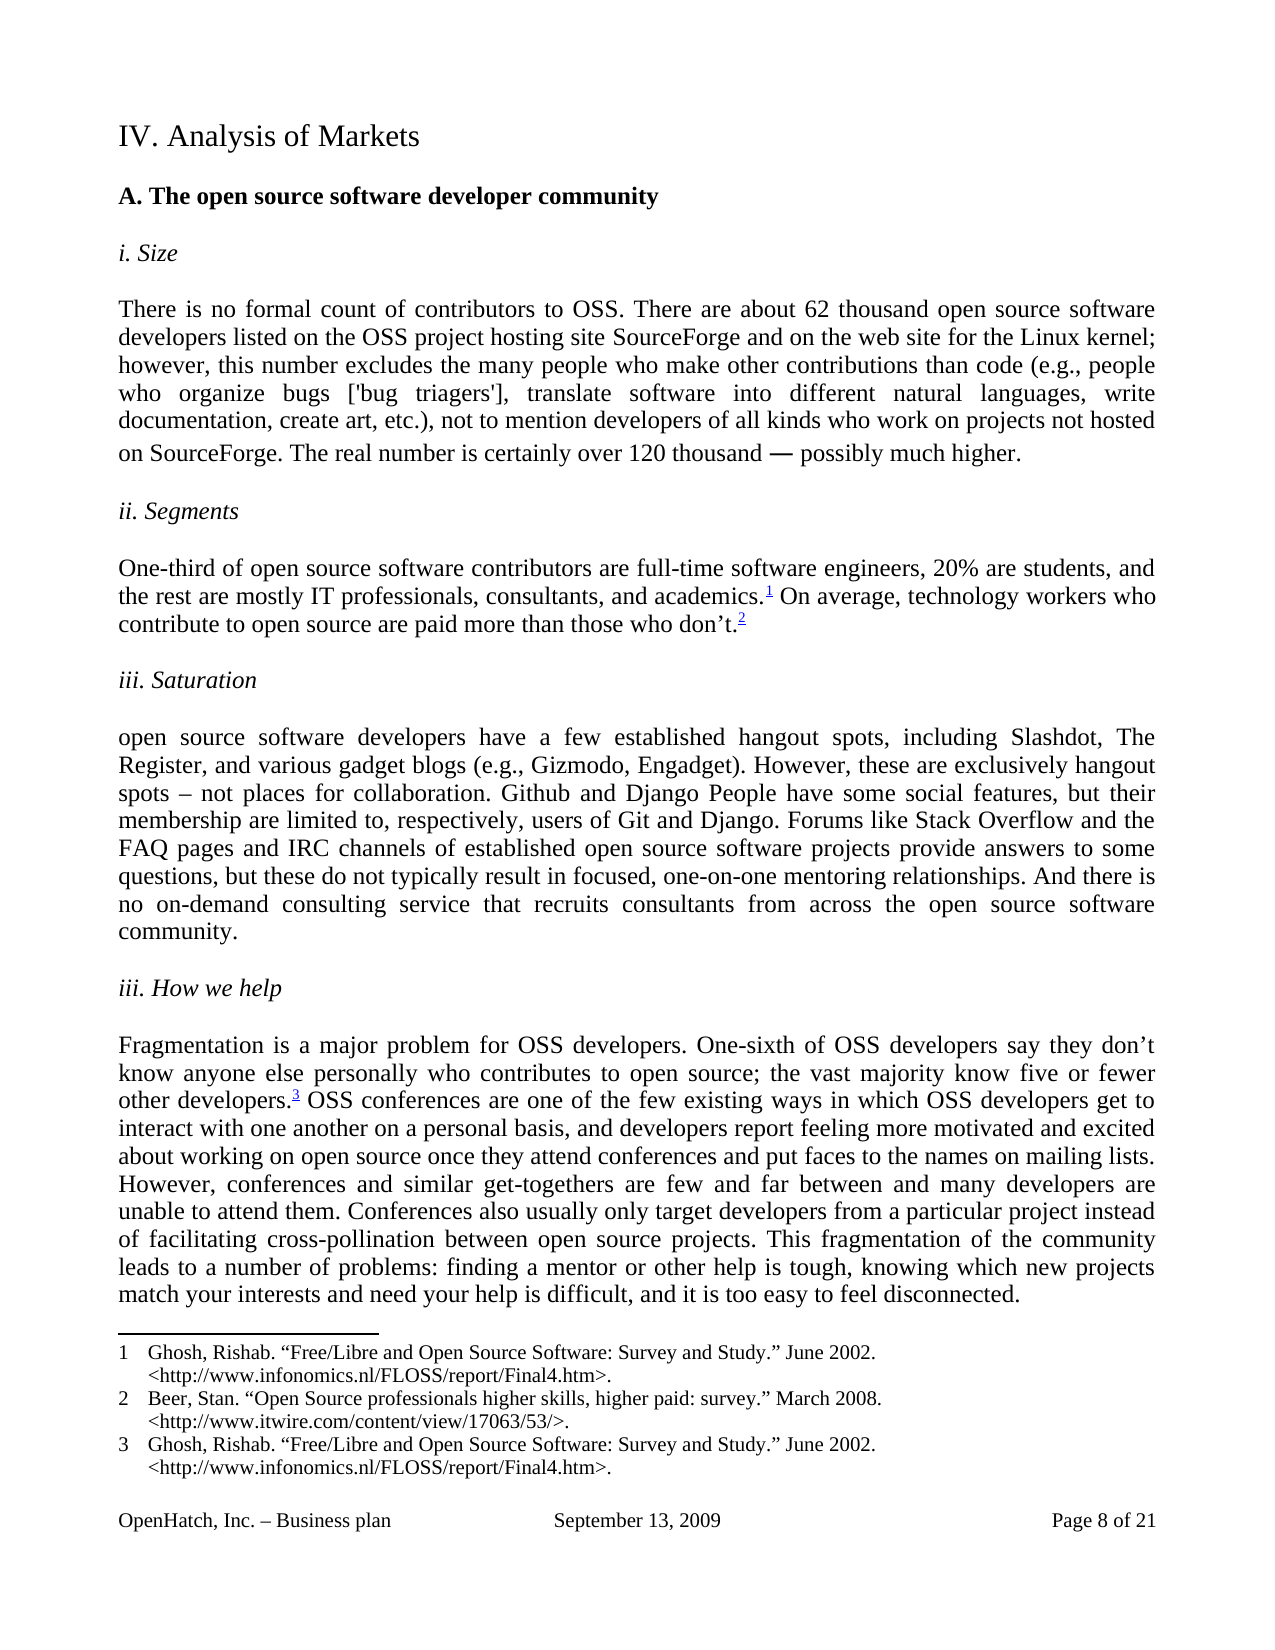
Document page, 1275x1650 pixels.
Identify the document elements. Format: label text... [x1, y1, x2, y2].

text Fragmentation is a major problem for OSS developers. One-sixth of OSS developers say they don’t know anyone else personally who contributes to open source; the vast majority know five or fewer other developers. OSS conferences are one of the few existing ways in which OSS developers get to interact with one another on a personal basis, and developers report feeling more motivated and excited about working on open source once they attend conferences and put faces to the names on mailing lists. However, conferences and similar get-togethers are few and far between and many developers are unable to attend them. Conferences also usually only target developers from a particular project instead of facilitating cross-pollination between open source projects. This fragmentation of the community leads to a number of problems: finding a mentor or other help is tough, knowing which new projects match your interests and need your help is difficult, and it is too easy to feel disconnected. [118, 1031, 1156, 1308]
list Beer, Stan. “Open Source professionals higher skills, higher paid: survey.” March 2008. <http://www.itwire.com/content/view/17063/53/>. [118, 1387, 1156, 1433]
text Ghosh, Rishab. “Free/Libre and Open Source Software: Survey and Study.” June 2002. <http://www.infonomics.nl/FLOSS/report/Final4.htm>. [118, 1433, 1156, 1479]
list ii. Segments [118, 497, 1156, 525]
text i. Size [118, 239, 1156, 266]
subtitle A. The open source software developer community [118, 182, 1156, 209]
list Ghosh, Rishab. “Free/Libre and Open Source Software: Survey and Study.” June 2002. <http://www.infonomics.nl/FLOSS/report/Final4.htm>. [118, 1341, 1156, 1387]
list One-third of open source software contributors are full-time software engineers, 20% are students, and the rest are mostly IT professionals, consultants, and academics. On average, technology workers who contribute to open source are paid more than those who don’t. [118, 554, 1156, 637]
text IV. Analysis of Markets [118, 118, 1156, 153]
text open source software developers have a few established hangout spots, including Slashdot, The Register, and various gadget blogs (e.g., Gizmodo, Engadget). However, these are exclusively hangout spots – not places for collaboration. Github and Django People have some social features, but their membership are limited to, respectively, users of Git and Django. Forums like Stack Overflow and the FAQ pages and IRC channels of established open source software projects provide answers to some questions, but these do not typically result in focused, one-on-one mentoring relationships. And there is no on-demand consulting service that recruits consultants from across the open source software community. [118, 723, 1156, 945]
text iii. Saturation [118, 667, 1156, 694]
text iii. How we help [118, 974, 1156, 1002]
text There is no formal count of contributors to OSS. There are about 62 thousand open source software developers listed on the OSS project hosting site SourceForge and on the web site for the Linux kernel; however, this number excludes the many people who make other contributions than code (e.g., people who organize bugs ['bug triagers'], translate software into different natural languages, write documentation, create art, etc.), not to mention developers of all kinds who work on projects not hosted on SourceForge. The real number is certainly over 120 thousand — possibly much higher. [118, 296, 1156, 468]
